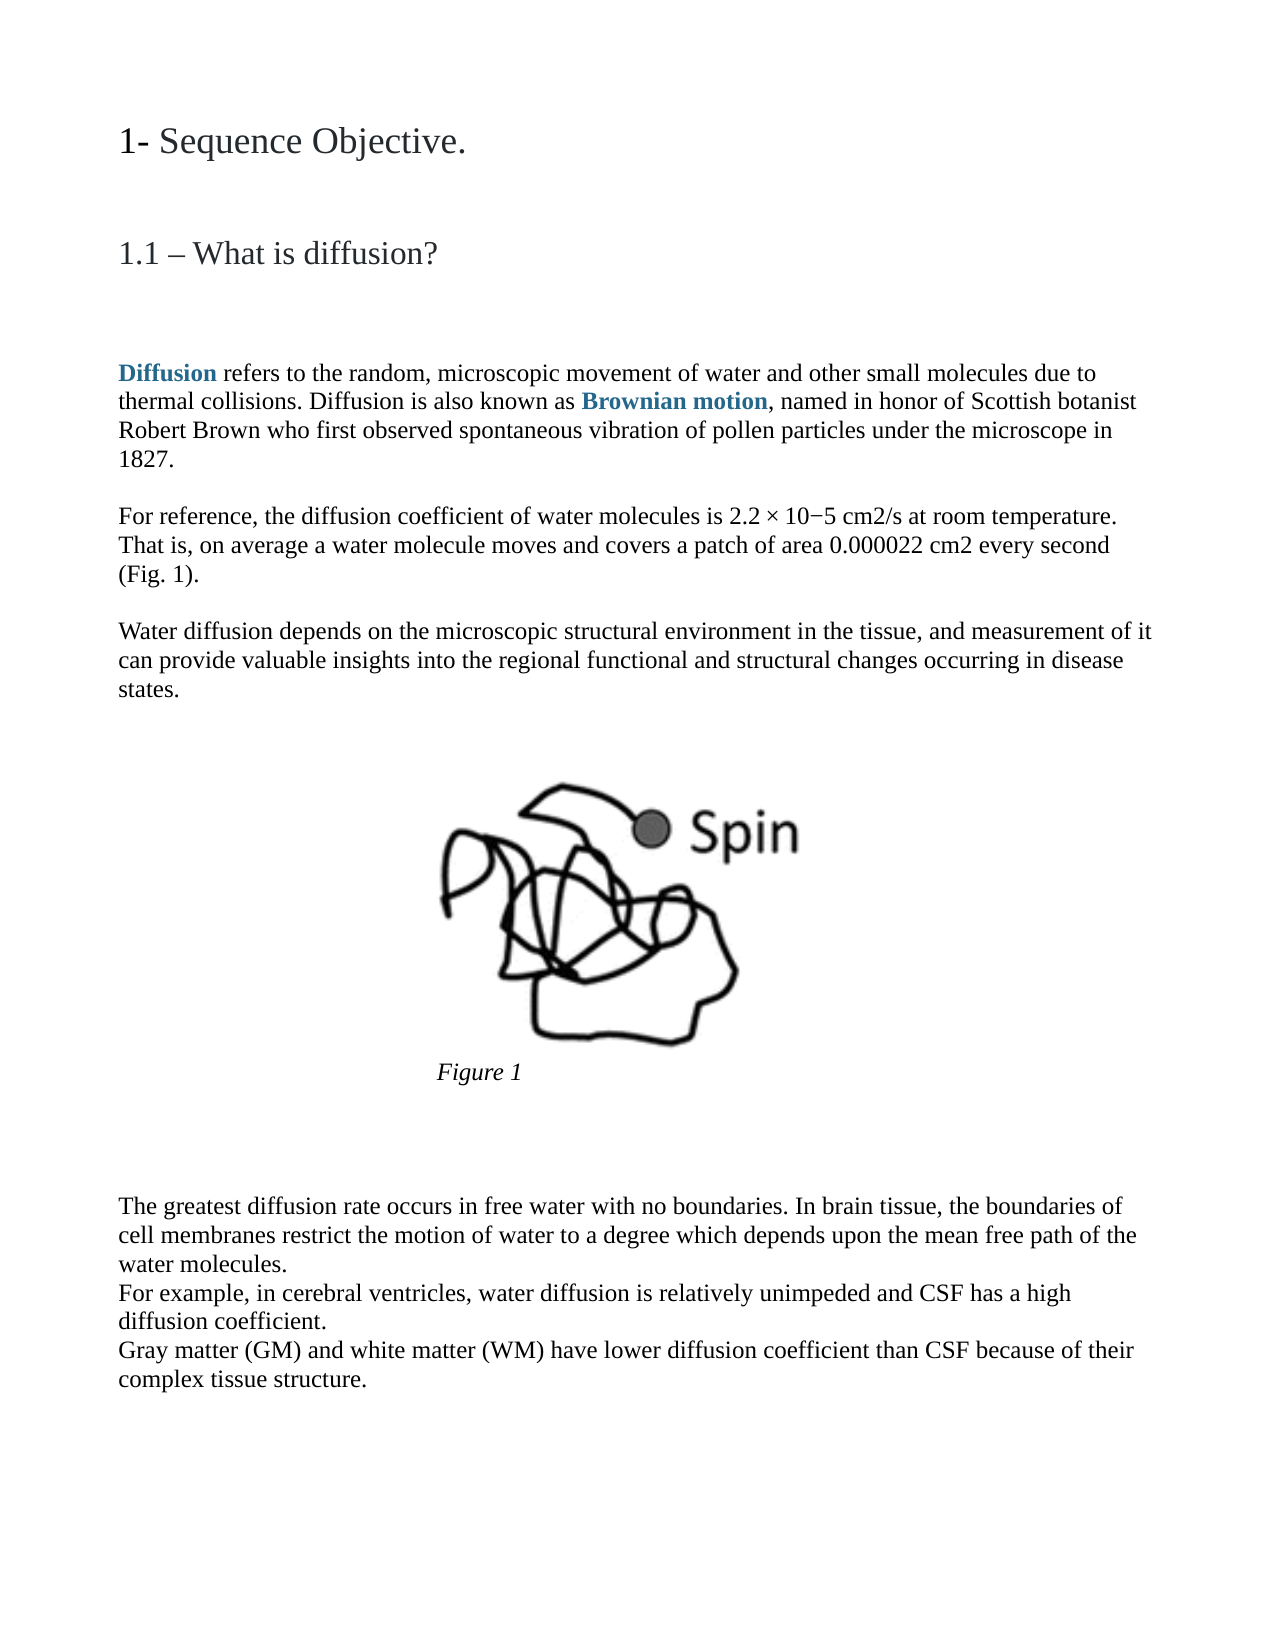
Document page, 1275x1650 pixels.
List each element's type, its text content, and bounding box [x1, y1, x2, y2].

text Water diffusion depends on the microscopic structural environment in the tissue, and measurement of it can provide valuable insights into the regional functional and structural changes occurring in disease states. [118, 616, 1157, 703]
text Diffusion refers to the random, microscopic movement of water and other small molecules due to thermal collisions. Diffusion is also known as Brownian motion, named in honor of Scottish botanist Robert Brown who first observed spontaneous vibration of pollen particles under the microscope in 1827. [118, 358, 1157, 473]
text Figure 1 [437, 1052, 803, 1086]
text 1.1 – What is diffusion? [118, 233, 1157, 271]
text Gray matter (GM) and white matter (WM) have lower diffusion coefficient than CSF because of their complex tissue structure. [118, 1335, 1157, 1393]
picture [436, 778, 803, 1052]
text 1- Sequence Objective. [118, 118, 1157, 161]
text The greatest diffusion rate occurs in free water with no boundaries. In brain tissue, the boundaries of cell membranes restrict the motion of water to a degree which depends upon the mean free path of the water molecules. [118, 1191, 1157, 1278]
text For example, in cerebral ventricles, water diffusion is relatively unimpeded and CSF has a high diffusion coefficient. [118, 1278, 1157, 1335]
text For reference, the diffusion coefficient of water molecules is 2.2 × 10−5 cm2/s at room temperature. That is, on average a water molecule moves and covers a patch of area 0.000022 cm2 every second (Fig. 1). [118, 501, 1157, 588]
